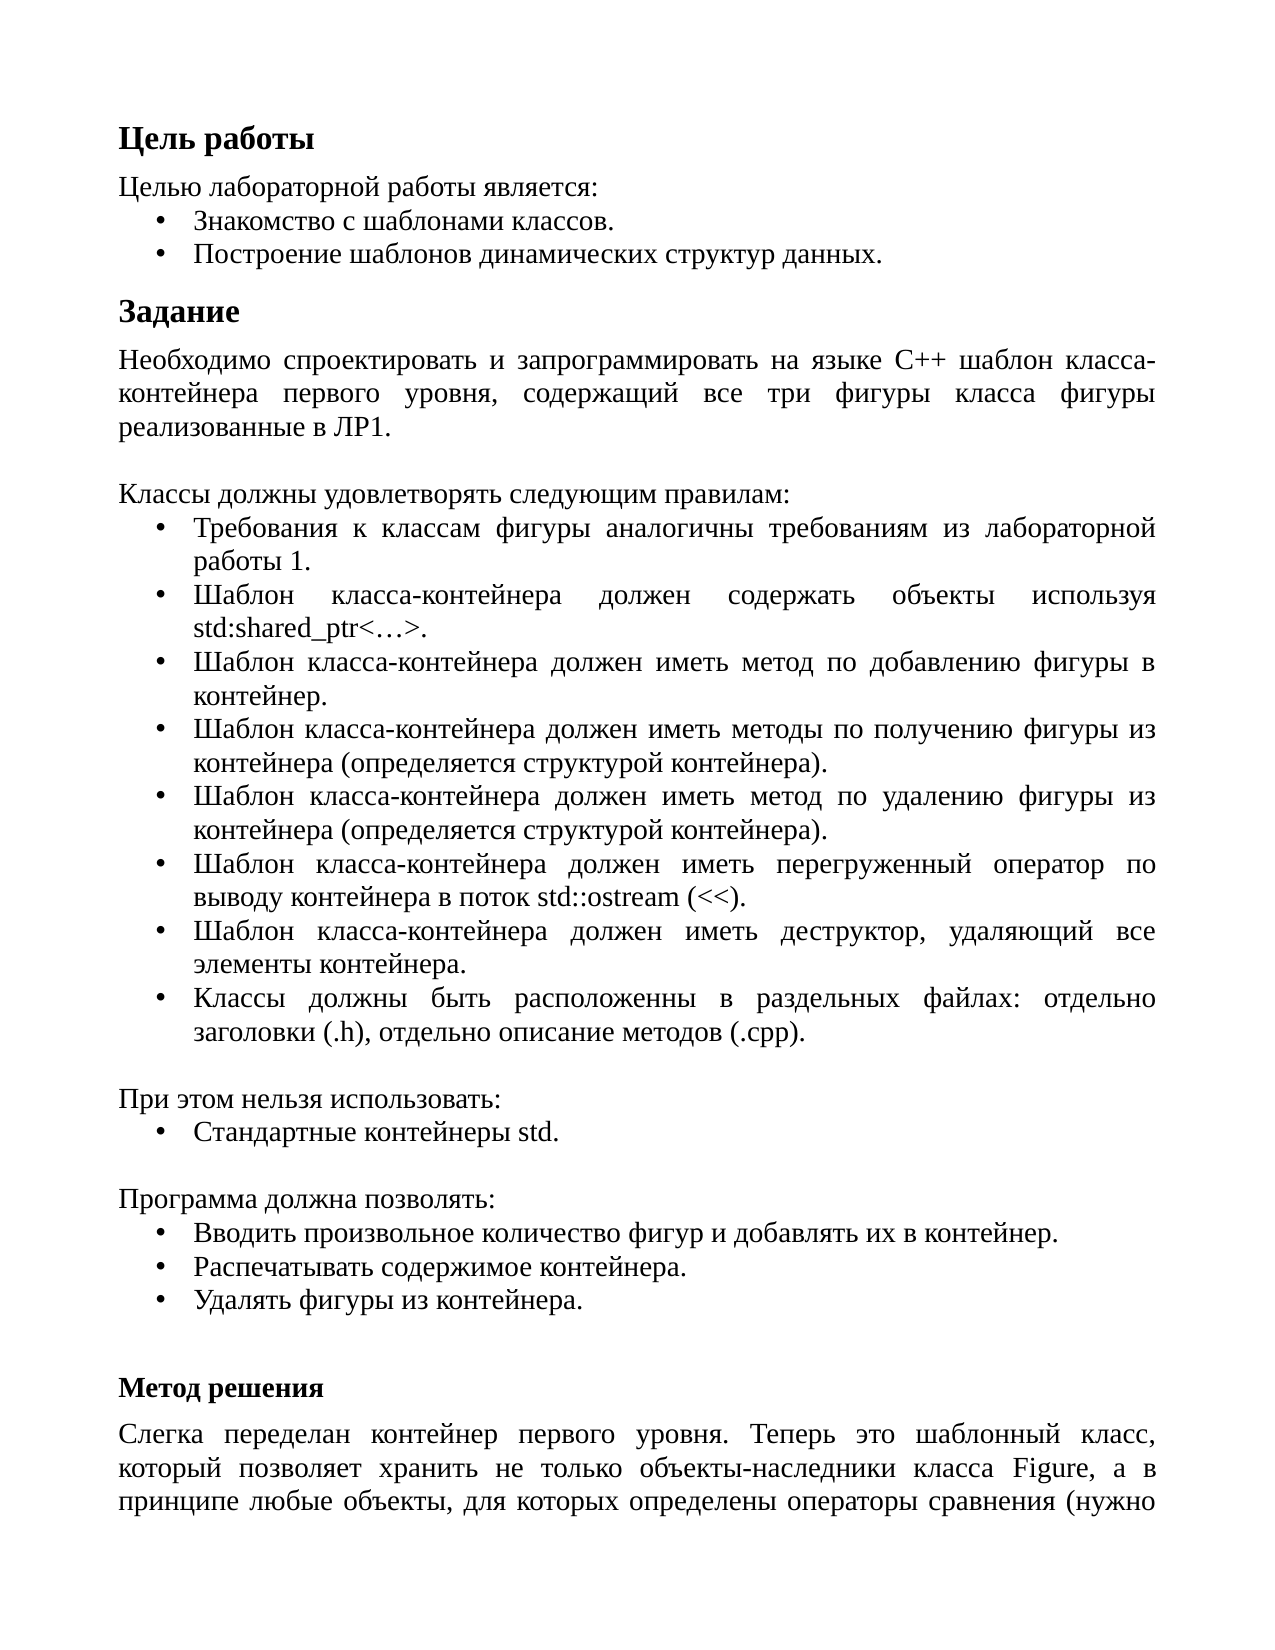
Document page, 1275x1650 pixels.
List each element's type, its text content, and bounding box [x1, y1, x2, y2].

subtitle Метод решения [118, 1370, 1157, 1404]
text Классы должны удовлетворять следующим правилам: [118, 476, 1157, 510]
list Вводить произвольное количество фигур и добавлять их в контейнер. [156, 1215, 1157, 1249]
list Шаблон класса-контейнера должен иметь метод по добавлению фигуры в контейнер. [156, 644, 1157, 711]
list Требования к классам фигуры аналогичны требованиям из лабораторной работы 1. [156, 510, 1157, 577]
subtitle Задание [118, 291, 1157, 329]
list Шаблон класса-контейнера должен иметь методы по получению фигуры из контейнера (определяется структурой контейнера). [156, 711, 1157, 778]
text Необходимо спроектировать и запрограммировать на языке C++ шаблон класса-контейнера первого уровня, содержащий все три фигуры класса фигуры реализованные в ЛР1. [118, 342, 1157, 443]
list Шаблон класса-контейнера должен иметь перегруженный оператор по выводу контейнера в поток std::ostream (<<). [156, 846, 1157, 913]
text Слегка переделан контейнер первого уровня. Теперь это шаблонный класс, который позволяет хранить не только объекты-наследники класса Figure, а в принципе любые объекты, для которых определены операторы сравнения (нужно [118, 1416, 1157, 1517]
list Удалять фигуры из контейнера. [156, 1282, 1157, 1316]
text Программа должна позволять: [118, 1182, 1157, 1215]
list Шаблон класса-контейнера должен иметь метод по удалению фигуры из контейнера (определяется структурой контейнера). [156, 778, 1157, 846]
list Знакомство с шаблонами классов. [156, 203, 1157, 236]
list Шаблон класса-контейнера должен иметь деструктор, удаляющий все элементы контейнера. [156, 913, 1157, 980]
list Построение шаблонов динамических структур данных. [156, 236, 1157, 270]
text При этом нельзя использовать: [118, 1081, 1157, 1114]
subtitle Цель работы [118, 118, 1157, 157]
text Целью лабораторной работы является: [118, 169, 1157, 203]
list Стандартные контейнеры std. [156, 1114, 1157, 1148]
list Распечатывать содержимое контейнера. [156, 1249, 1157, 1282]
list Шаблон класса-контейнера должен содержать объекты используя std:shared_ptr<…>. [156, 577, 1157, 644]
list Классы должны быть расположенны в раздельных файлах: отдельно заголовки (.h), отдельно описание методов (.cpp). [156, 980, 1157, 1047]
